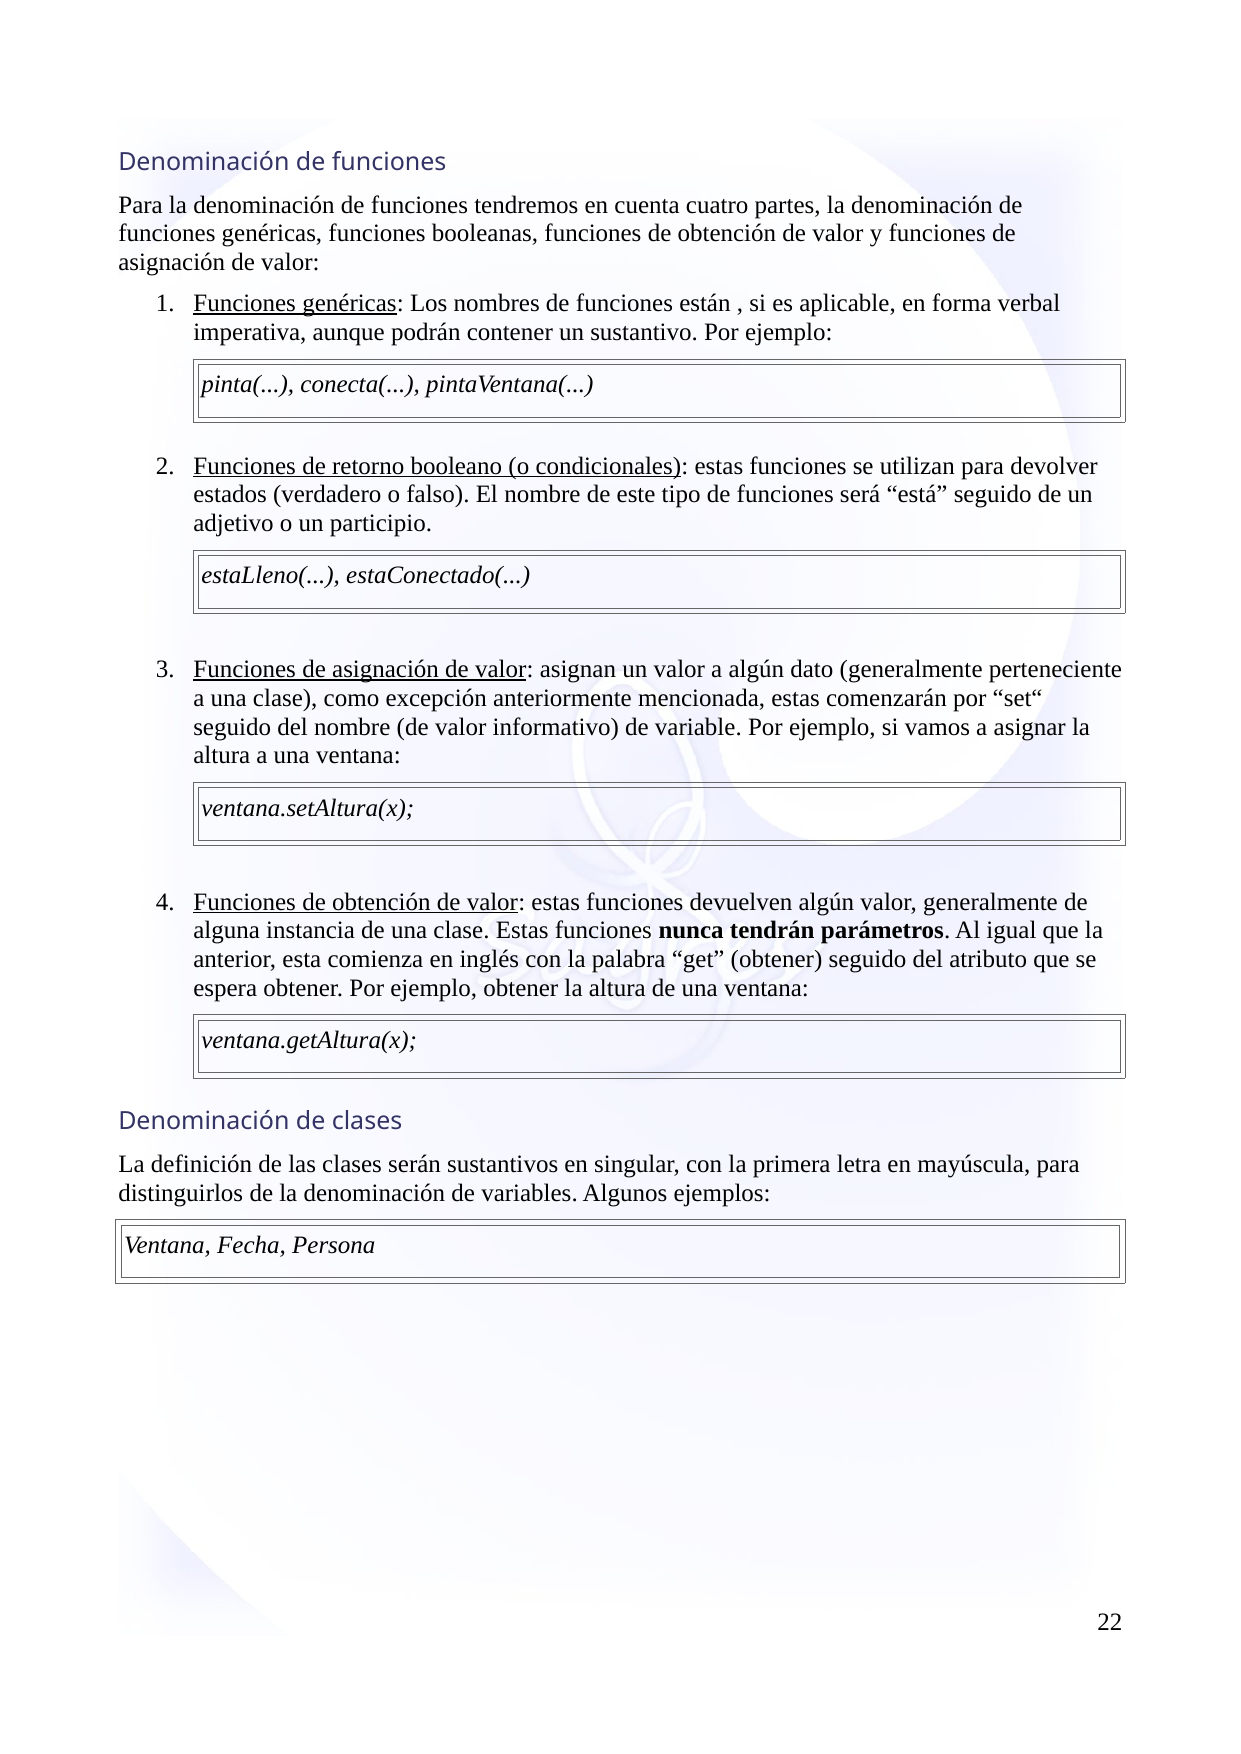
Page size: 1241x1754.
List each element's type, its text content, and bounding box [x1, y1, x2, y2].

table_header estaLleno(...), estaConectado(...) [195, 551, 1122, 608]
picture [194, 1015, 1122, 1078]
table_header pinta(...), conecta(...), pintaVentana(...) [195, 360, 1122, 417]
table_header Ventana, Fecha, Persona [118, 1220, 1122, 1277]
picture [118, 1207, 1122, 1219]
picture [118, 118, 1122, 143]
picture [118, 177, 1122, 190]
list Funciones de retorno booleano (o condicionales): estas funciones se utilizan para devolver estados (verdadero o falso). El nombre de este tipo de funciones será “está” seguido de un adjetivo o un participio. [156, 451, 1122, 537]
picture [118, 276, 1122, 1103]
picture [194, 783, 1122, 845]
list Funciones de asignación de valor: asignan un valor a algún dato (generalmente perteneciente a una clase), como excepción anteriormente mencionada, estas comenzarán por “set“ seguido del nombre (de valor informativo) de variable. Por ejemplo, si vamos a asignar la altura a una ventana: [156, 654, 1122, 769]
table_header ventana.setAltura(x); [195, 783, 1122, 840]
picture [118, 1284, 1122, 1636]
subtitle Denominación de clases [118, 1103, 1122, 1137]
text La definición de las clases serán sustantivos en singular, con la primera letra en mayúscula, para distinguirlos de la denominación de variables. Algunos ejemplos: [118, 1149, 1122, 1207]
picture [118, 1137, 1122, 1149]
subtitle Denominación de funciones [118, 143, 1122, 177]
picture [194, 360, 1122, 422]
list Funciones genéricas: Los nombres de funciones están , si es aplicable, en forma verbal imperativa, aunque podrán contener un sustantivo. Por ejemplo: [156, 288, 1122, 346]
table_header ventana.getAltura(x); [195, 1015, 1122, 1072]
picture [194, 551, 1122, 613]
picture [118, 1277, 1122, 1283]
list Funciones de obtención de valor: estas funciones devuelven algún valor, generalmente de alguna instancia de una clase. Estas funciones nunca tendrán parámetros. Al igual que la anterior, esta comienza en inglés con la palabra “get” (obtener) seguido del atributo que se espera obtener. Por ejemplo, obtener la altura de una ventana: [156, 887, 1122, 1002]
text Para la denominación de funciones tendremos en cuenta cuatro partes, la denominación de funciones genéricas, funciones booleanas, funciones de obtención de valor y funciones de asignación de valor: [118, 190, 1122, 276]
